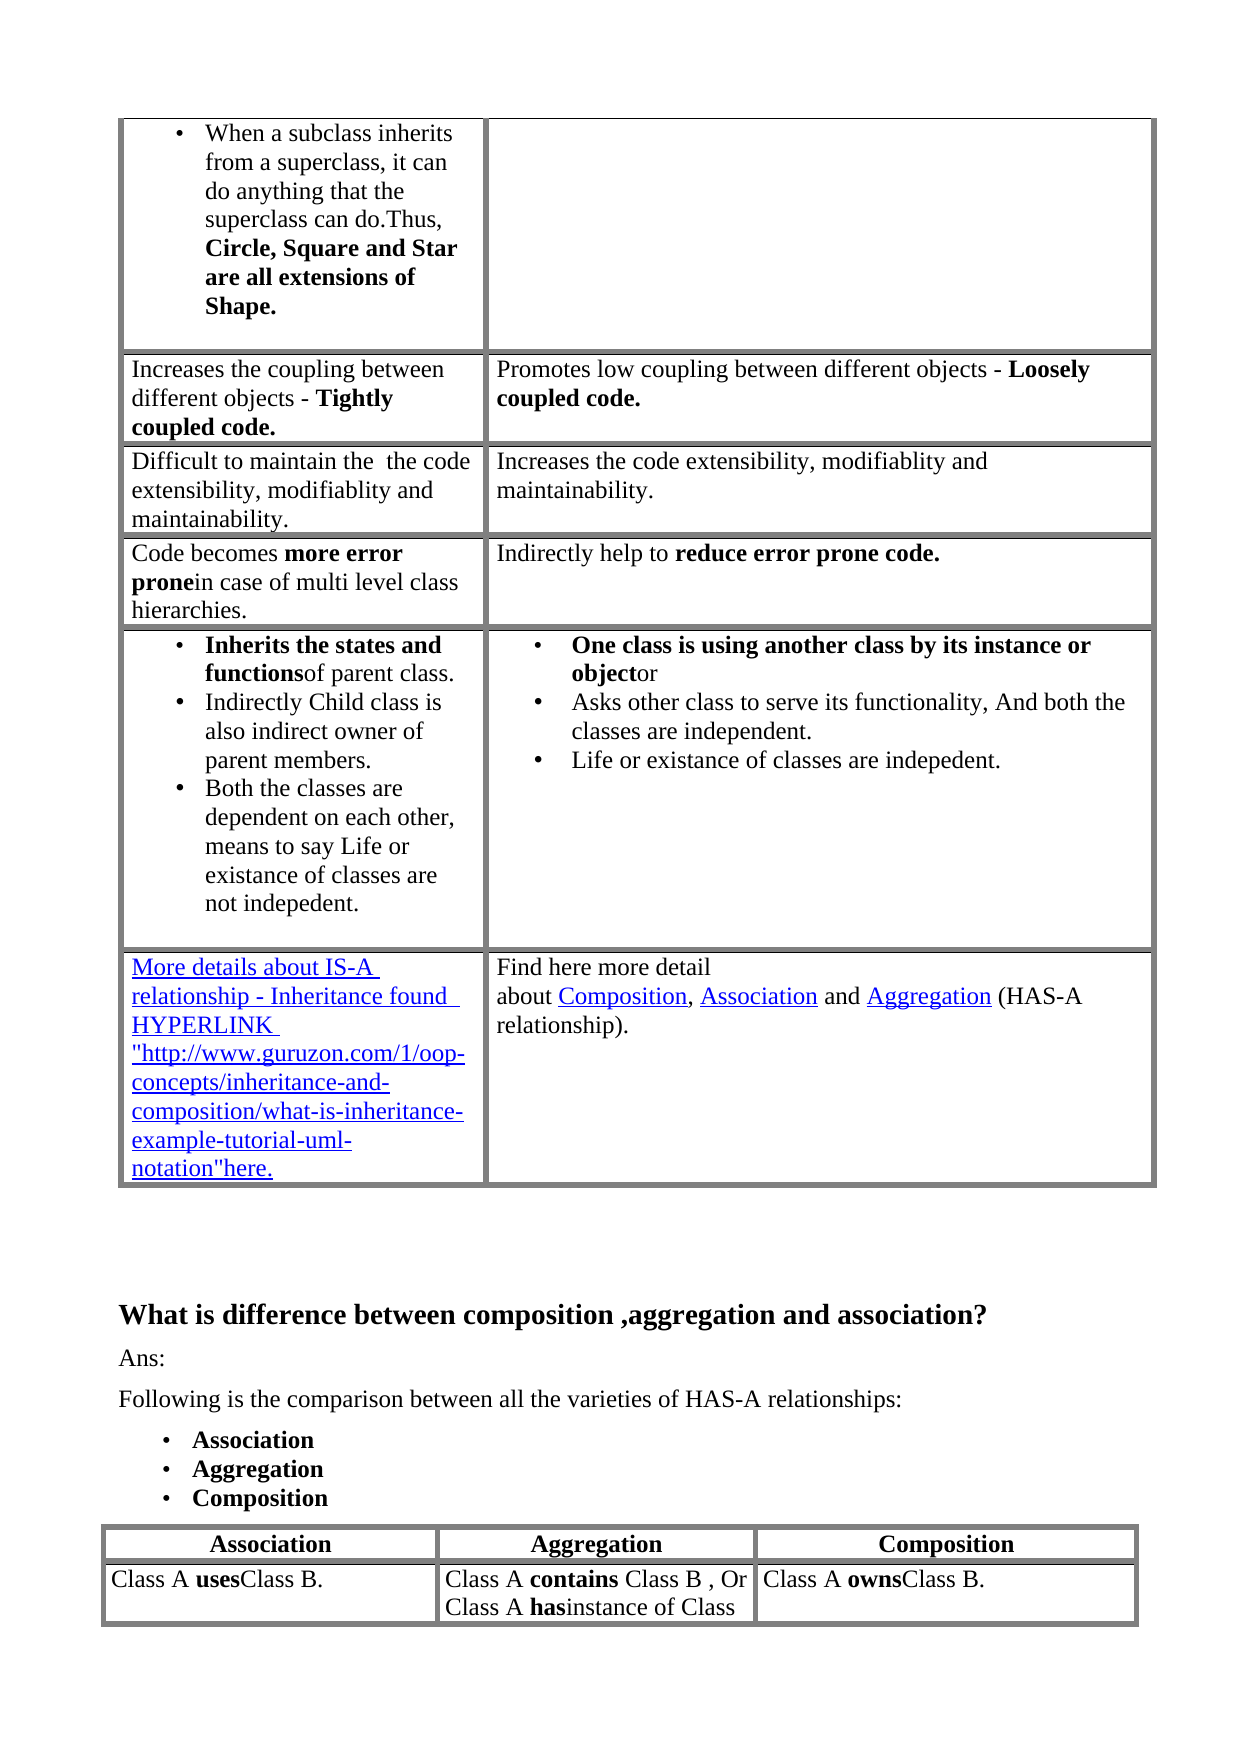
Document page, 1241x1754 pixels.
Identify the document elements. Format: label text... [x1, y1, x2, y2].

table_cell Promotes low coupling between different objects - Loosely coupled code. [489, 355, 1151, 441]
text What is difference between composition ,aggregation and association? [118, 1297, 1122, 1330]
table_cell Increases the code extensibility, modifiablity and maintainability. [489, 447, 1151, 532]
table_cell [489, 119, 1151, 349]
table_cell Consider a Shape examplewhere Circle, Square and Star all inherit directly from Shape. This relationship is often referred to as an is-a relationship because a circle is a shape, and Square is a shape. When a subclass inherits from a superclass, it can do anything that the superclass can do.Thus, Circle, Square and Star are all extensions of Shape. [124, 119, 483, 349]
table_cell Code becomes more error pronein case of multi level class hierarchies. [124, 539, 483, 624]
text Ans: [118, 1343, 1122, 1372]
list Composition [162, 1483, 1122, 1512]
table_header Aggregation [440, 1530, 753, 1558]
table_cell Find here more detail about Composition, Association and Aggregation (HAS-A relationship). [489, 953, 1151, 1182]
table_cell Class A usesClass B. [106, 1565, 435, 1621]
text Following is the comparison between all the varieties of HAS-A relationships: [118, 1384, 1122, 1413]
table_header Composition [758, 1530, 1134, 1558]
table_header Association [106, 1530, 435, 1558]
table_cell More details about IS-A relationship - Inheritance found HYPERLINK "http://www.guruzon.com/1/oop-concepts/inheritance-and-composition/what-is-inheritance-example-tutorial-uml-notation"here. [124, 953, 483, 1182]
table_cell Class A contains Class B , Or Class A hasinstance of Class [440, 1565, 753, 1621]
table_cell Increases the coupling between different objects - Tightly coupled code. [124, 355, 483, 441]
table_cell One class is using another class by its instance or objector Asks other class to serve its functionality, And both the classes are independent. Life or existance of classes are indepedent. [489, 631, 1151, 947]
table_cell Difficult to maintain the the code extensibility, modifiablity and maintainability. [124, 447, 483, 532]
table_cell Class A ownsClass B. [758, 1565, 1134, 1621]
list Aggregation [162, 1454, 1122, 1483]
table_cell Inherits the states and functionsof parent class. Indirectly Child class is also indirect owner of parent members. Both the classes are dependent on each other, means to say Life or existance of classes are not indepedent. [124, 631, 483, 947]
list Association [162, 1425, 1122, 1454]
table_cell Indirectly help to reduce error prone code. [489, 539, 1151, 624]
